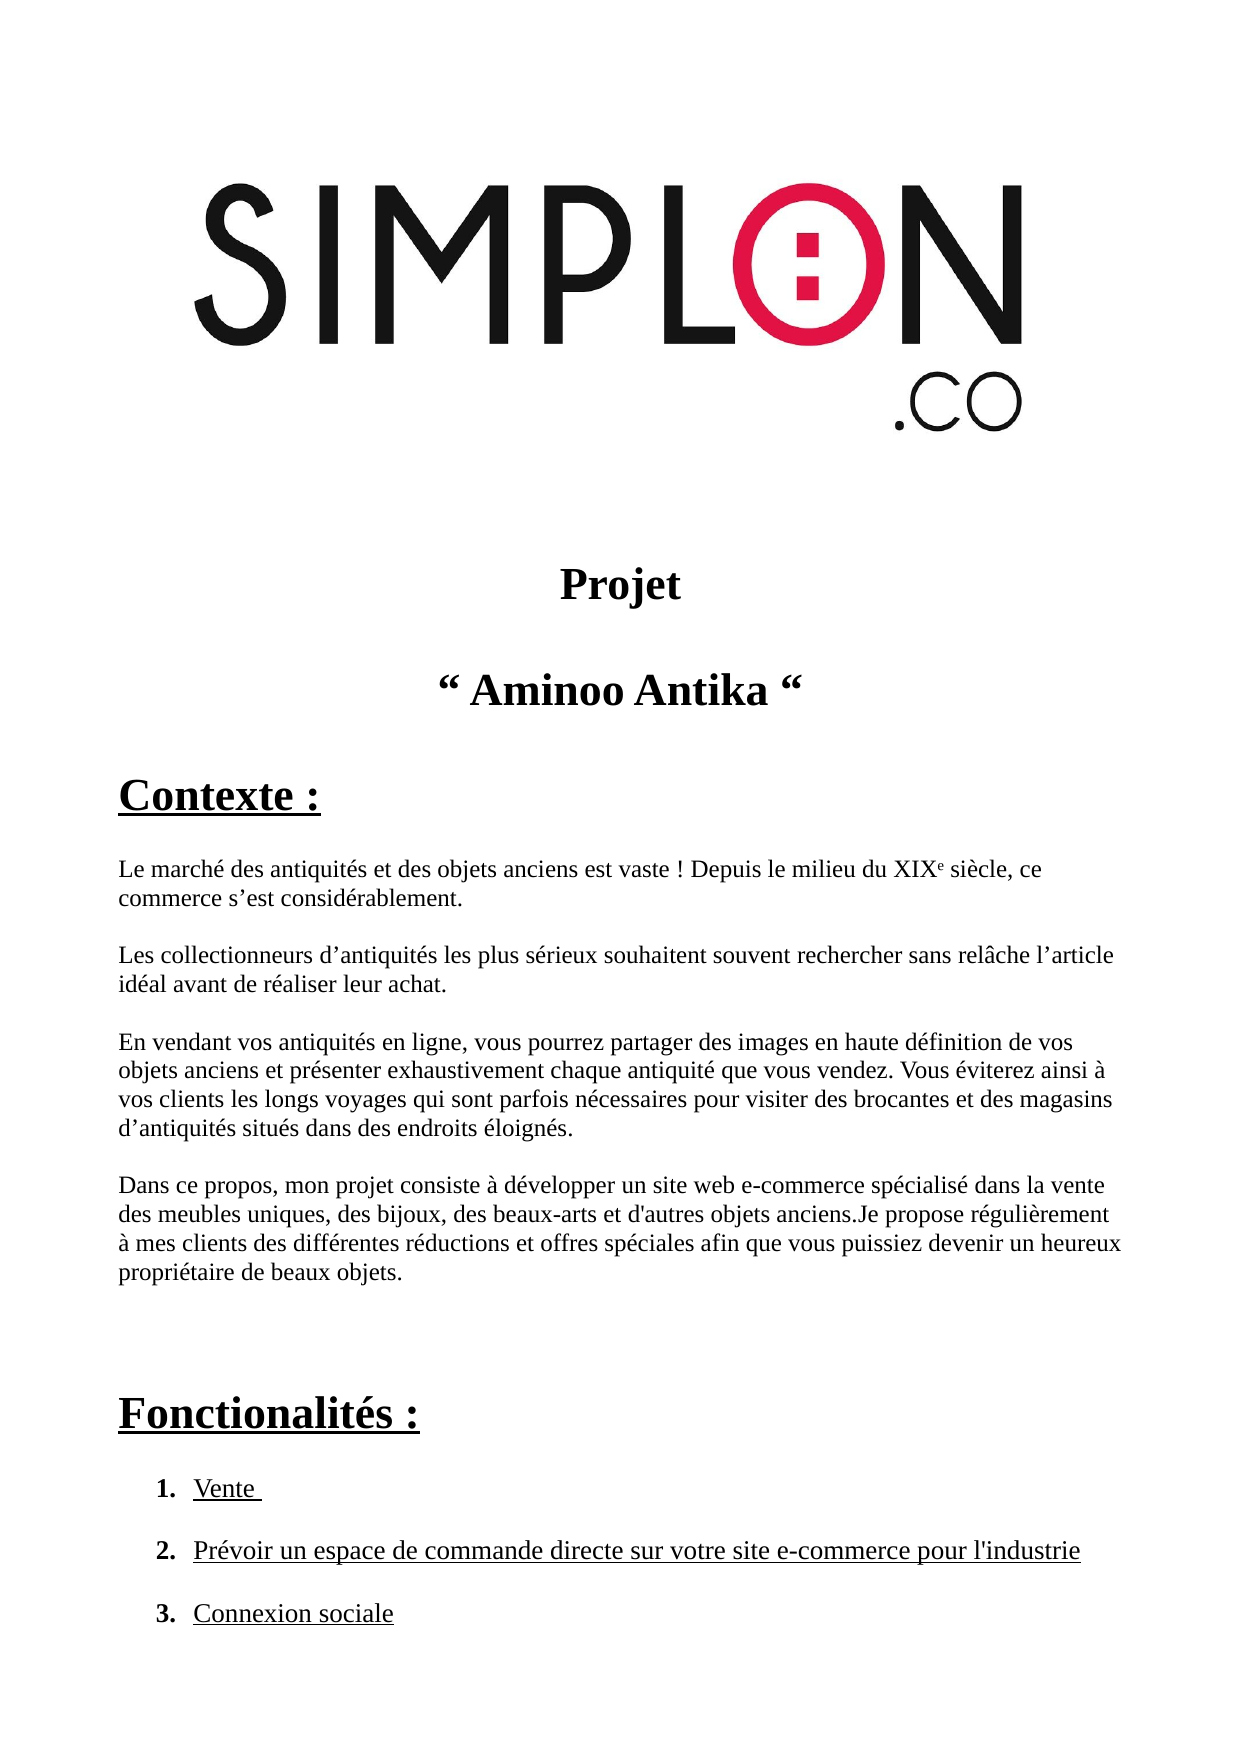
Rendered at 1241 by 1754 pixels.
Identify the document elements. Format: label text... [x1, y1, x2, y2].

text Dans ce propos, mon projet consiste à développer un site web e-commerce spécialisé dans la vente des meubles uniques, des bijoux, des beaux-arts et d'autres objets anciens.Je propose régulièrement à mes clients des différentes réductions et offres spéciales afin que vous puissiez devenir un heureux propriétaire de beaux objets. [118, 1170, 1122, 1285]
text Projet [118, 557, 1122, 610]
text Fonctionalités : [118, 1386, 1122, 1439]
picture [159, 118, 1082, 487]
list Prévoir un espace de commande directe sur votre site e-commerce pour l'industrie [156, 1534, 1122, 1566]
text Le marché des antiquités et des objets anciens est vaste ! Depuis le milieu du XIXᵉ siècle, ce commerce s’est considérablement. [118, 854, 1122, 912]
list Connexion sociale [156, 1597, 1122, 1628]
list Vente [156, 1472, 1122, 1503]
text Les collectionneurs d’antiquités les plus sérieux souhaitent souvent rechercher sans relâche l’article idéal avant de réaliser leur achat. [118, 940, 1122, 998]
text En vendant vos antiquités en ligne, vous pourrez partager des images en haute définition de vos objets anciens et présenter exhaustivement chaque antiquité que vous vendez. Vous éviterez ainsi à vos clients les longs voyages qui sont parfois nécessaires pour visiter des brocantes et des magasins d’antiquités situés dans des endroits éloignés. [118, 1027, 1122, 1142]
text “ Aminoo Antika “ [118, 662, 1122, 715]
text Contexte : [118, 768, 1122, 821]
